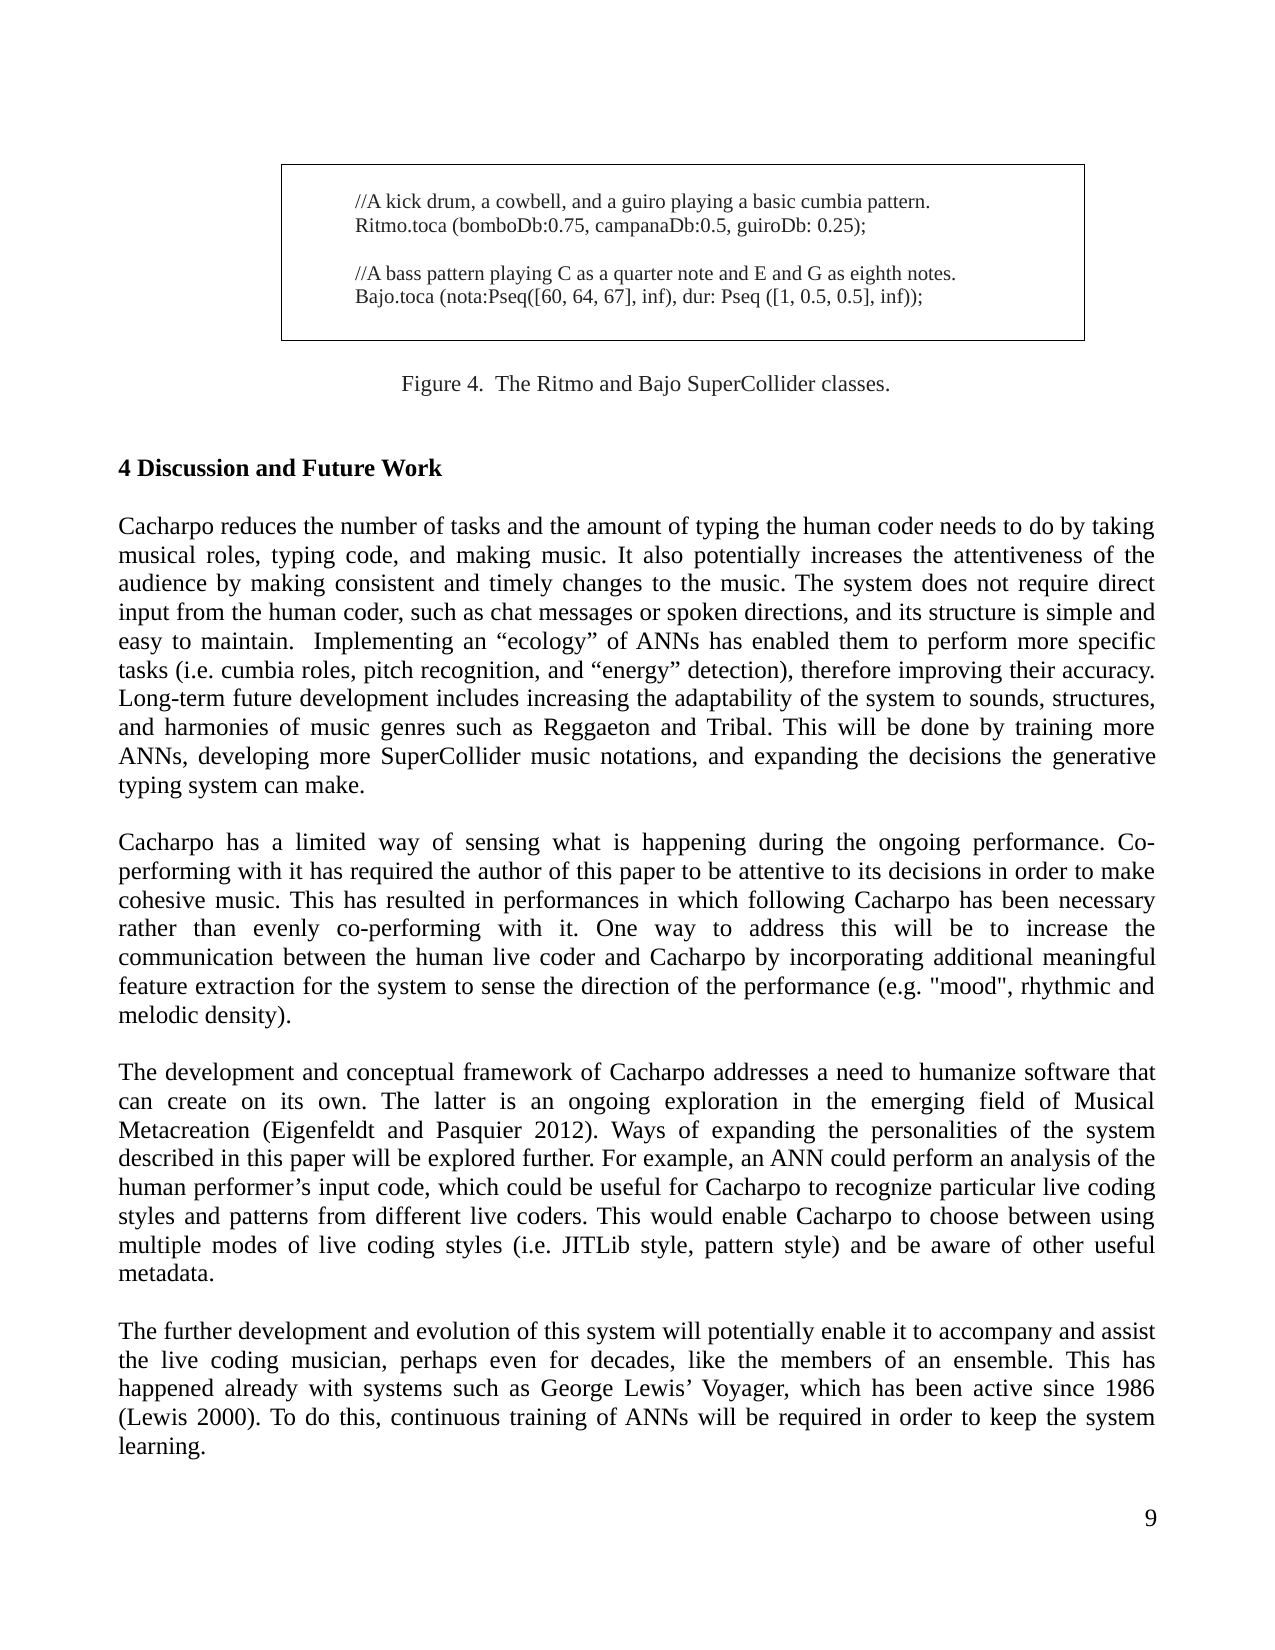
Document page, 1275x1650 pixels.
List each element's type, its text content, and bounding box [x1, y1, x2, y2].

text The development and conceptual framework of Cacharpo addresses a need to humanize software that can create on its own. The latter is an ongoing exploration in the emerging field of Musical Metacreation (Eigenfeldt and Pasquier 2012). Ways of expanding the personalities of the system described in this paper will be explored further. For example, an ANN could perform an analysis of the human performer’s input code, which could be useful for Cacharpo to recognize particular live coding styles and patterns from different live coders. This would enable Cacharpo to choose between using multiple modes of live coding styles (i.e. JITLib style, pattern style) and be aware of other useful metadata. [118, 1057, 1157, 1287]
text Cacharpo has a limited way of sensing what is happening during the ongoing performance. Co-performing with it has required the author of this paper to be attentive to its decisions in order to make cohesive music. This has resulted in performances in which following Cacharpo has been necessary rather than evenly co-performing with it. One way to address this will be to increase the communication between the human live coder and Cacharpo by incorporating additional meaningful feature extraction for the system to sense the direction of the performance (e.g. "mood", rhythmic and melodic density). [118, 827, 1157, 1028]
subtitle 4 Discussion and Future Work [118, 453, 1157, 482]
text Figure 4. The Ritmo and Bajo SuperCollider classes. [118, 370, 1157, 396]
text Cacharpo reduces the number of tasks and the amount of typing the human coder needs to do by taking musical roles, typing code, and making music. It also potentially increases the attentiveness of the audience by making consistent and timely changes to the music. The system does not require direct input from the human coder, such as chat messages or spoken directions, and its structure is simple and easy to maintain. Implementing an “ecology” of ANNs has enabled them to perform more specific tasks (i.e. cumbia roles, pitch recognition, and “energy” detection), therefore improving their accuracy. Long-term future development includes increasing the adaptability of the system to sounds, structures, and harmonies of music genres such as Reggaeton and Tribal. This will be done by training more ANNs, developing more SuperCollider music notations, and expanding the decisions the generative typing system can make. [118, 511, 1157, 798]
text The further development and evolution of this system will potentially enable it to accompany and assist the live coding musician, perhaps even for decades, like the members of an ensemble. This has happened already with systems such as George Lewis’ Voyager, which has been active since 1986 (Lewis 2000). To do this, continuous training of ANNs will be required in order to keep the system learning. [118, 1316, 1157, 1460]
